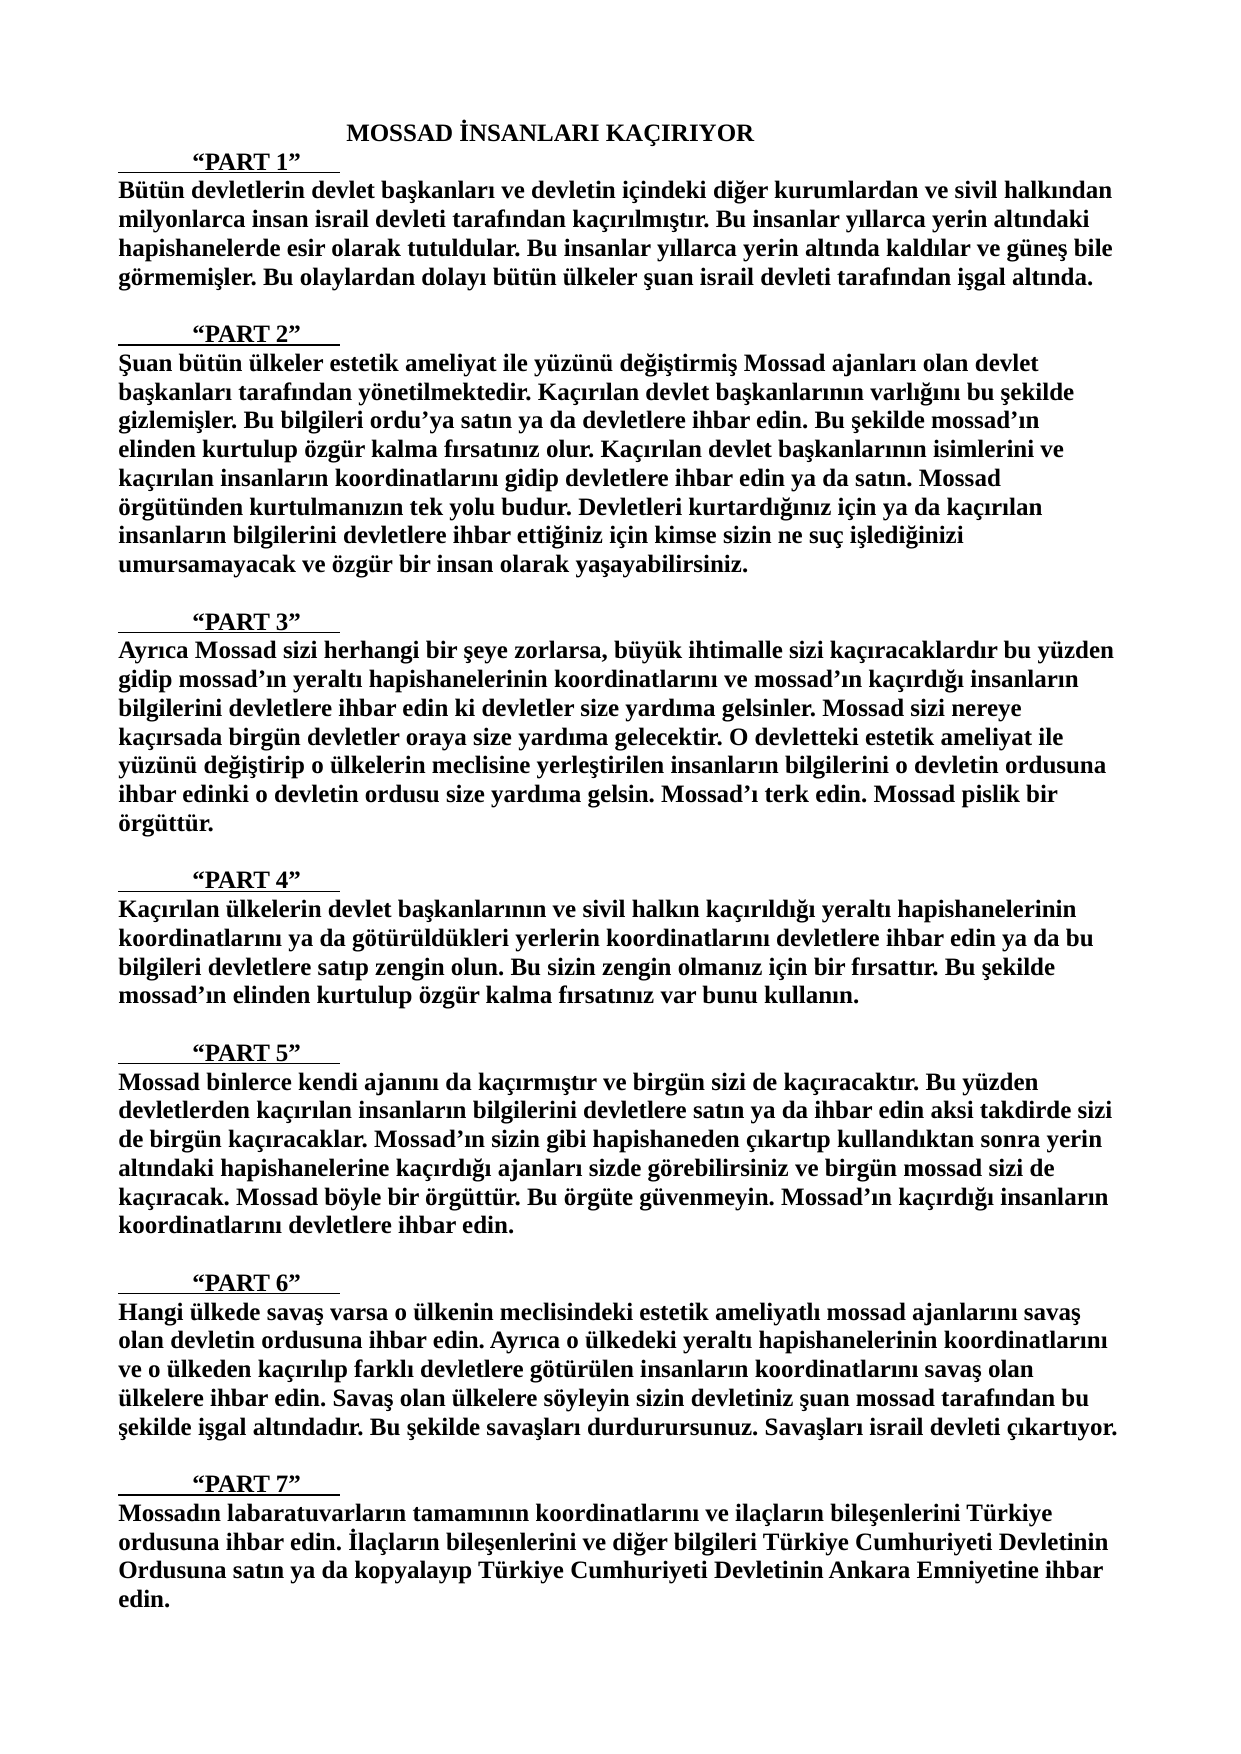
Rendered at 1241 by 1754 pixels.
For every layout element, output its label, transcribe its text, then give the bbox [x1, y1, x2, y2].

text MOSSAD İNSANLARI KAÇIRIYOR [118, 118, 1122, 147]
text Ayrıca Mossad sizi herhangi bir şeye zorlarsa, büyük ihtimalle sizi kaçıracaklardır bu yüzden gidip mossad’ın yeraltı hapishanelerinin koordinatlarını ve mossad’ın kaçırdığı insanların bilgilerini devletlere ihbar edin ki devletler size yardıma gelsinler. Mossad sizi nereye kaçırsada birgün devletler oraya size yardıma gelecektir. O devletteki estetik ameliyat ile yüzünü değiştirip o ülkelerin meclisine yerleştirilen insanların bilgilerini o devletin ordusuna ihbar edinki o devletin ordusu size yardıma gelsin. Mossad’ı terk edin. Mossad pislik bir örgüttür. [118, 636, 1122, 837]
text Mossadın labaratuvarların tamamının koordinatlarını ve ilaçların bileşenlerini Türkiye ordusuna ihbar edin. İlaçların bileşenlerini ve diğer bilgileri Türkiye Cumhuriyeti Devletinin Ordusuna satın ya da kopyalayıp Türkiye Cumhuriyeti Devletinin Ankara Emniyetine ihbar edin. [118, 1498, 1122, 1613]
text “PART 7” [118, 1469, 1122, 1498]
text “PART 4” [118, 866, 1122, 894]
text “PART 6” [118, 1268, 1122, 1297]
text “PART 5” [118, 1038, 1122, 1067]
text Kaçırılan ülkelerin devlet başkanlarının ve sivil halkın kaçırıldığı yeraltı hapishanelerinin koordinatlarını ya da götürüldükleri yerlerin koordinatlarını devletlere ihbar edin ya da bu bilgileri devletlere satıp zengin olun. Bu sizin zengin olmanız için bir fırsattır. Bu şekilde mossad’ın elinden kurtulup özgür kalma fırsatınız var bunu kullanın. [118, 894, 1122, 1009]
text “PART 2” [118, 319, 1122, 348]
text Mossad binlerce kendi ajanını da kaçırmıştır ve birgün sizi de kaçıracaktır. Bu yüzden devletlerden kaçırılan insanların bilgilerini devletlere satın ya da ihbar edin aksi takdirde sizi de birgün kaçıracaklar. Mossad’ın sizin gibi hapishaneden çıkartıp kullandıktan sonra yerin altındaki hapishanelerine kaçırdığı ajanları sizde görebilirsiniz ve birgün mossad sizi de kaçıracak. Mossad böyle bir örgüttür. Bu örgüte güvenmeyin. Mossad’ın kaçırdığı insanların koordinatlarını devletlere ihbar edin. [118, 1067, 1122, 1239]
text Şuan bütün ülkeler estetik ameliyat ile yüzünü değiştirmiş Mossad ajanları olan devlet başkanları tarafından yönetilmektedir. Kaçırılan devlet başkanlarının varlığını bu şekilde gizlemişler. Bu bilgileri ordu’ya satın ya da devletlere ihbar edin. Bu şekilde mossad’ın elinden kurtulup özgür kalma fırsatınız olur. Kaçırılan devlet başkanlarının isimlerini ve kaçırılan insanların koordinatlarını gidip devletlere ihbar edin ya da satın. Mossad örgütünden kurtulmanızın tek yolu budur. Devletleri kurtardığınız için ya da kaçırılan insanların bilgilerini devletlere ihbar ettiğiniz için kimse sizin ne suç işlediğinizi umursamayacak ve özgür bir insan olarak yaşayabilirsiniz. [118, 348, 1122, 578]
text “PART 1” [118, 147, 1122, 176]
text “PART 3” [118, 607, 1122, 636]
text Bütün devletlerin devlet başkanları ve devletin içindeki diğer kurumlardan ve sivil halkından milyonlarca insan israil devleti tarafından kaçırılmıştır. Bu insanlar yıllarca yerin altındaki hapishanelerde esir olarak tutuldular. Bu insanlar yıllarca yerin altında kaldılar ve güneş bile görmemişler. Bu olaylardan dolayı bütün ülkeler şuan israil devleti tarafından işgal altında. [118, 176, 1122, 291]
text Hangi ülkede savaş varsa o ülkenin meclisindeki estetik ameliyatlı mossad ajanlarını savaş olan devletin ordusuna ihbar edin. Ayrıca o ülkedeki yeraltı hapishanelerinin koordinatlarını ve o ülkeden kaçırılıp farklı devletlere götürülen insanların koordinatlarını savaş olan ülkelere ihbar edin. Savaş olan ülkelere söyleyin sizin devletiniz şuan mossad tarafından bu şekilde işgal altındadır. Bu şekilde savaşları durdurursunuz. Savaşları israil devleti çıkartıyor. [118, 1297, 1122, 1441]
